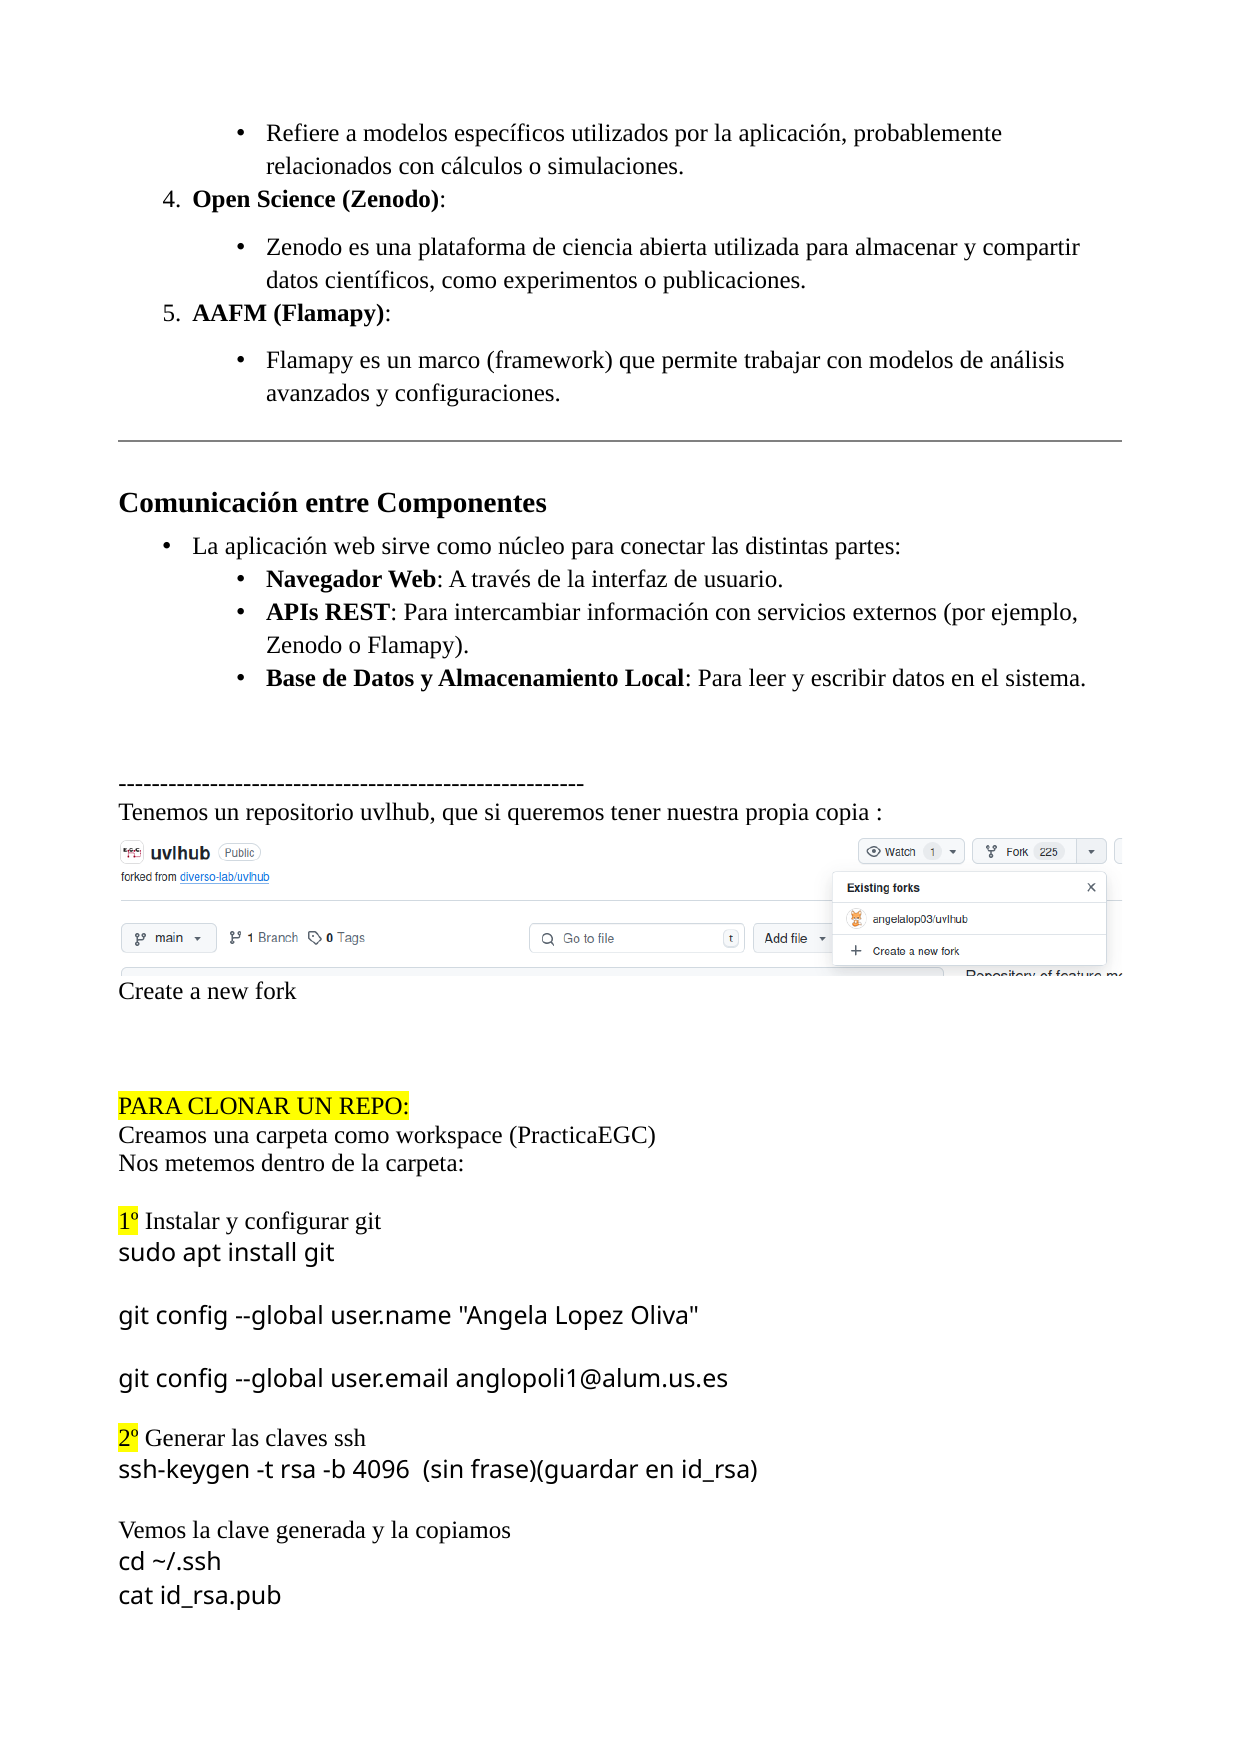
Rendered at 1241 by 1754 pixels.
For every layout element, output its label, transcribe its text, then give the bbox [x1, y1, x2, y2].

text git config --global user.name "Angela Lopez Oliva" [118, 1297, 1122, 1332]
text Creamos una carpeta como workspace (PracticaEGC) [118, 1120, 1122, 1148]
text -------------------------------------------------------- [118, 768, 1122, 797]
text git config --global user.email anglopoli1@alum.us.es [118, 1360, 1122, 1394]
list Flamapy es un marco (framework) que permite trabajar con modelos de análisis avanzados y configuraciones. [236, 345, 1122, 407]
text Nos metemos dentro de la carpeta: [118, 1148, 1122, 1177]
text 2º Generar las claves ssh [118, 1423, 1122, 1452]
text Tenemos un repositorio uvlhub, que si queremos tener nuestra propia copia : [118, 797, 1122, 825]
list Base de Datos y Almacenamiento Local: Para leer y escribir datos en el sistema. [236, 663, 1122, 692]
list La aplicación web sirve como núcleo para conectar las distintas partes: [162, 531, 1122, 560]
list Navegador Web: A través de la interfaz de usuario. [236, 564, 1122, 593]
picture [118, 825, 1123, 976]
list Open Science (Zenodo): [162, 184, 1122, 213]
list Zenodo es una plataforma de ciencia abierta utilizada para almacenar y compartir datos científicos, como experimentos o publicaciones. [236, 232, 1122, 293]
text Create a new fork [118, 976, 1122, 1005]
text 1º Instalar y configurar git [118, 1206, 1122, 1235]
text PARA CLONAR UN REPO: [118, 1091, 1122, 1120]
text ssh-keygen -t rsa -b 4096 (sin frase)(guardar en id_rsa) [118, 1452, 1122, 1486]
list APIs REST: Para intercambiar información con servicios externos (por ejemplo, Zenodo o Flamapy). [236, 597, 1122, 659]
text cd ~/.ssh cat id_rsa.pub [118, 1543, 1122, 1612]
list Refiere a modelos específicos utilizados por la aplicación, probablemente relacionados con cálculos o simulaciones. [236, 118, 1122, 180]
subtitle Comunicación entre Componentes [118, 485, 1122, 518]
list AAFM (Flamapy): [162, 298, 1122, 327]
text Vemos la clave generada y la copiamos [118, 1515, 1122, 1543]
text sudo apt install git [118, 1235, 1122, 1269]
